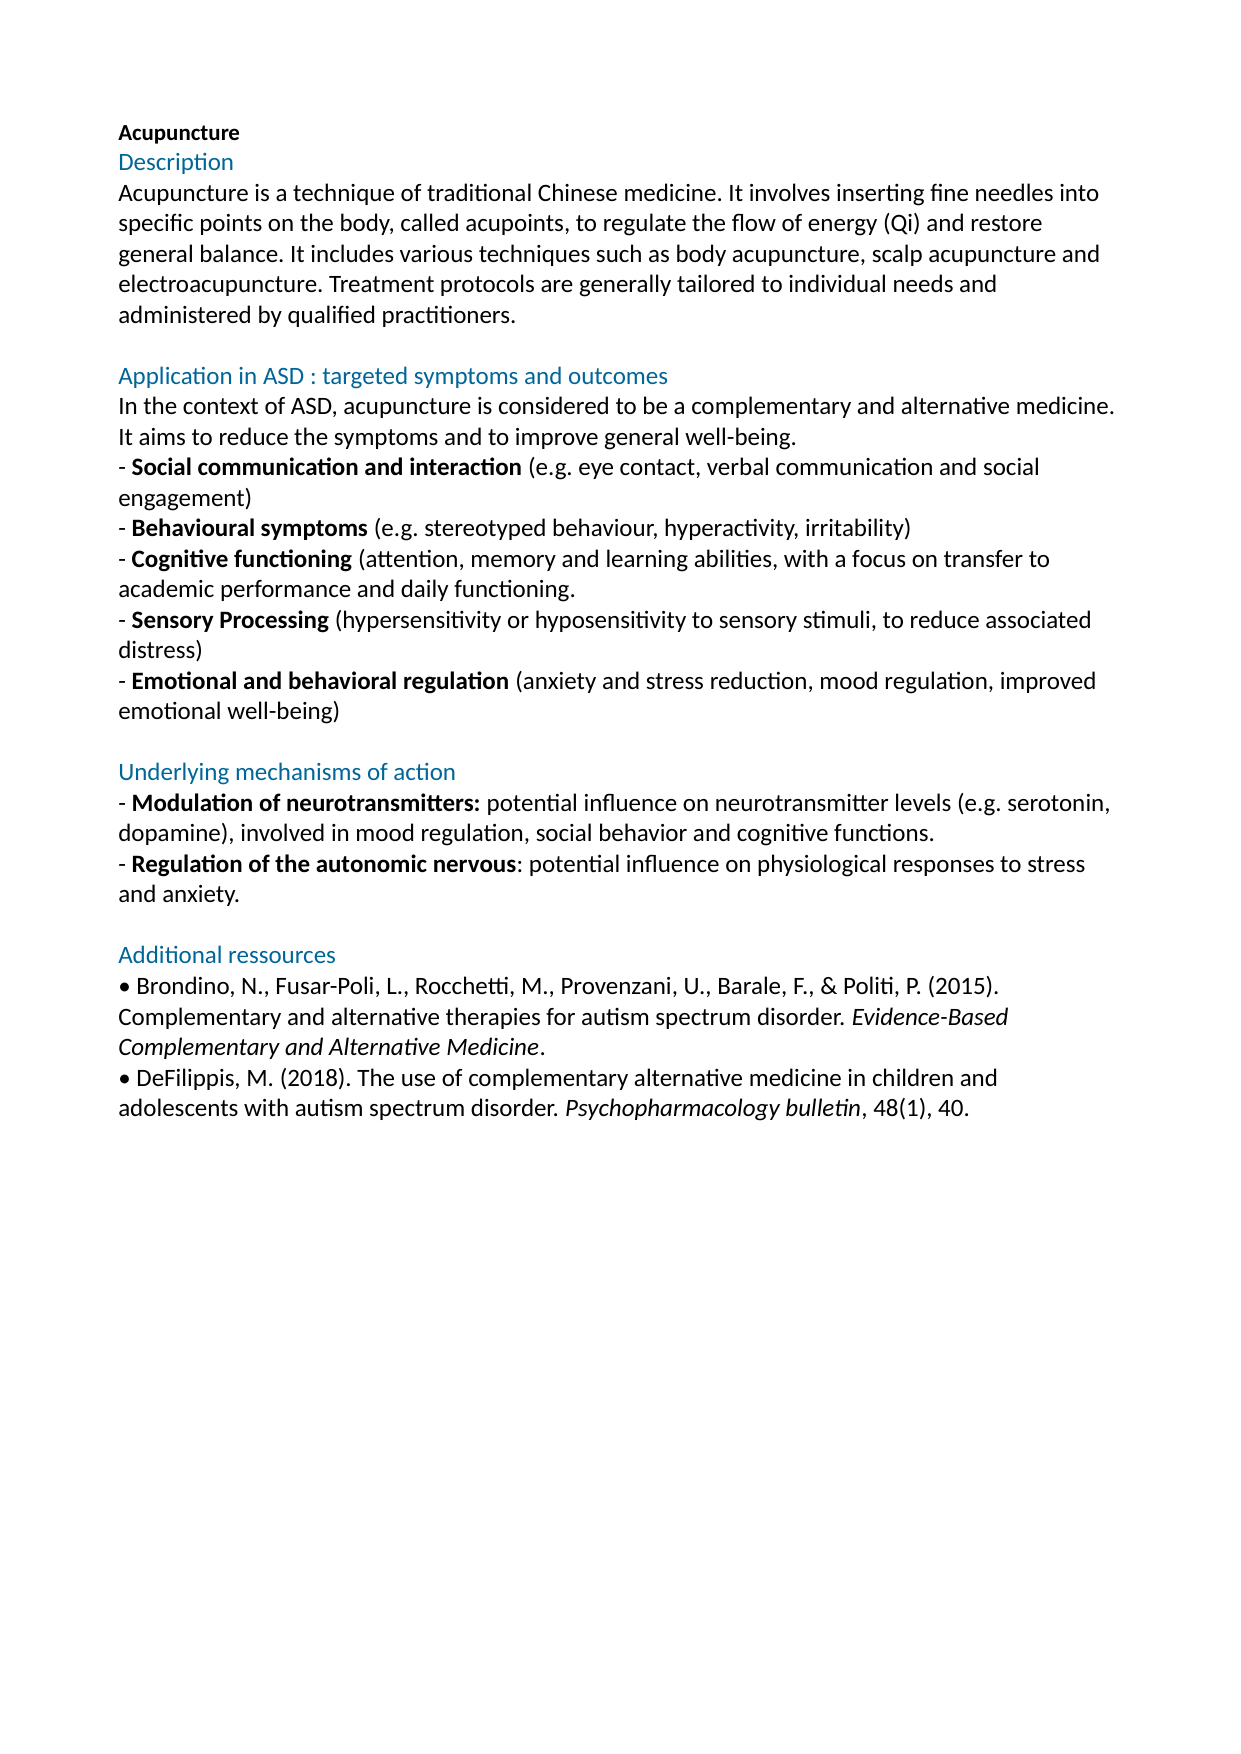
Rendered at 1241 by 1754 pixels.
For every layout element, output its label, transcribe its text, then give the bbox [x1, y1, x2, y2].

text Acupuncture [118, 118, 1122, 146]
text • Brondino, N., Fusar-Poli, L., Rocchetti, M., Provenzani, U., Barale, F., & Politi, P. (2015). Complementary and alternative therapies for autism spectrum disorder. Evidence-Based Complementary and Alternative Medicine. [118, 970, 1122, 1062]
text - Modulation of neurotransmitters: potential influence on neurotransmitter levels (e.g. serotonin, dopamine), involved in mood regulation, social behavior and cognitive functions. [118, 787, 1122, 848]
text • DeFilippis, M. (2018). The use of complementary alternative medicine in children and adolescents with autism spectrum disorder. Psychopharmacology bulletin, 48(1), 40. [118, 1062, 1122, 1123]
text - Sensory Processing (hypersensitivity or hyposensitivity to sensory stimuli, to reduce associated distress) [118, 604, 1122, 665]
text - Behavioural symptoms (e.g. stereotyped behaviour, hyperactivity, irritability) [118, 512, 1122, 543]
text - Cognitive functioning (attention, memory and learning abilities, with a focus on transfer to academic performance and daily functioning. [118, 543, 1122, 604]
text - Social communication and interaction (e.g. eye contact, verbal communication and social engagement) [118, 451, 1122, 512]
text Additional ressources [118, 940, 1122, 970]
text Application in ASD : targeted symptoms and outcomes [118, 360, 1122, 390]
text Description [118, 146, 1122, 177]
text Underlying mechanisms of action [118, 757, 1122, 787]
text In the context of ASD, acupuncture is considered to be a complementary and alternative medicine. It aims to reduce the symptoms and to improve general well-being. [118, 390, 1122, 451]
text Acupuncture is a technique of traditional Chinese medicine. It involves inserting fine needles into specific points on the body, called acupoints, to regulate the flow of energy (Qi) and restore general balance. It includes various techniques such as body acupuncture, scalp acupuncture and electroacupuncture. Treatment protocols are generally tailored to individual needs and administered by qualified practitioners. [118, 177, 1122, 329]
text - Regulation of the autonomic nervous: potential influence on physiological responses to stress and anxiety. [118, 848, 1122, 909]
text - Emotional and behavioral regulation (anxiety and stress reduction, mood regulation, improved emotional well-being) [118, 665, 1122, 726]
